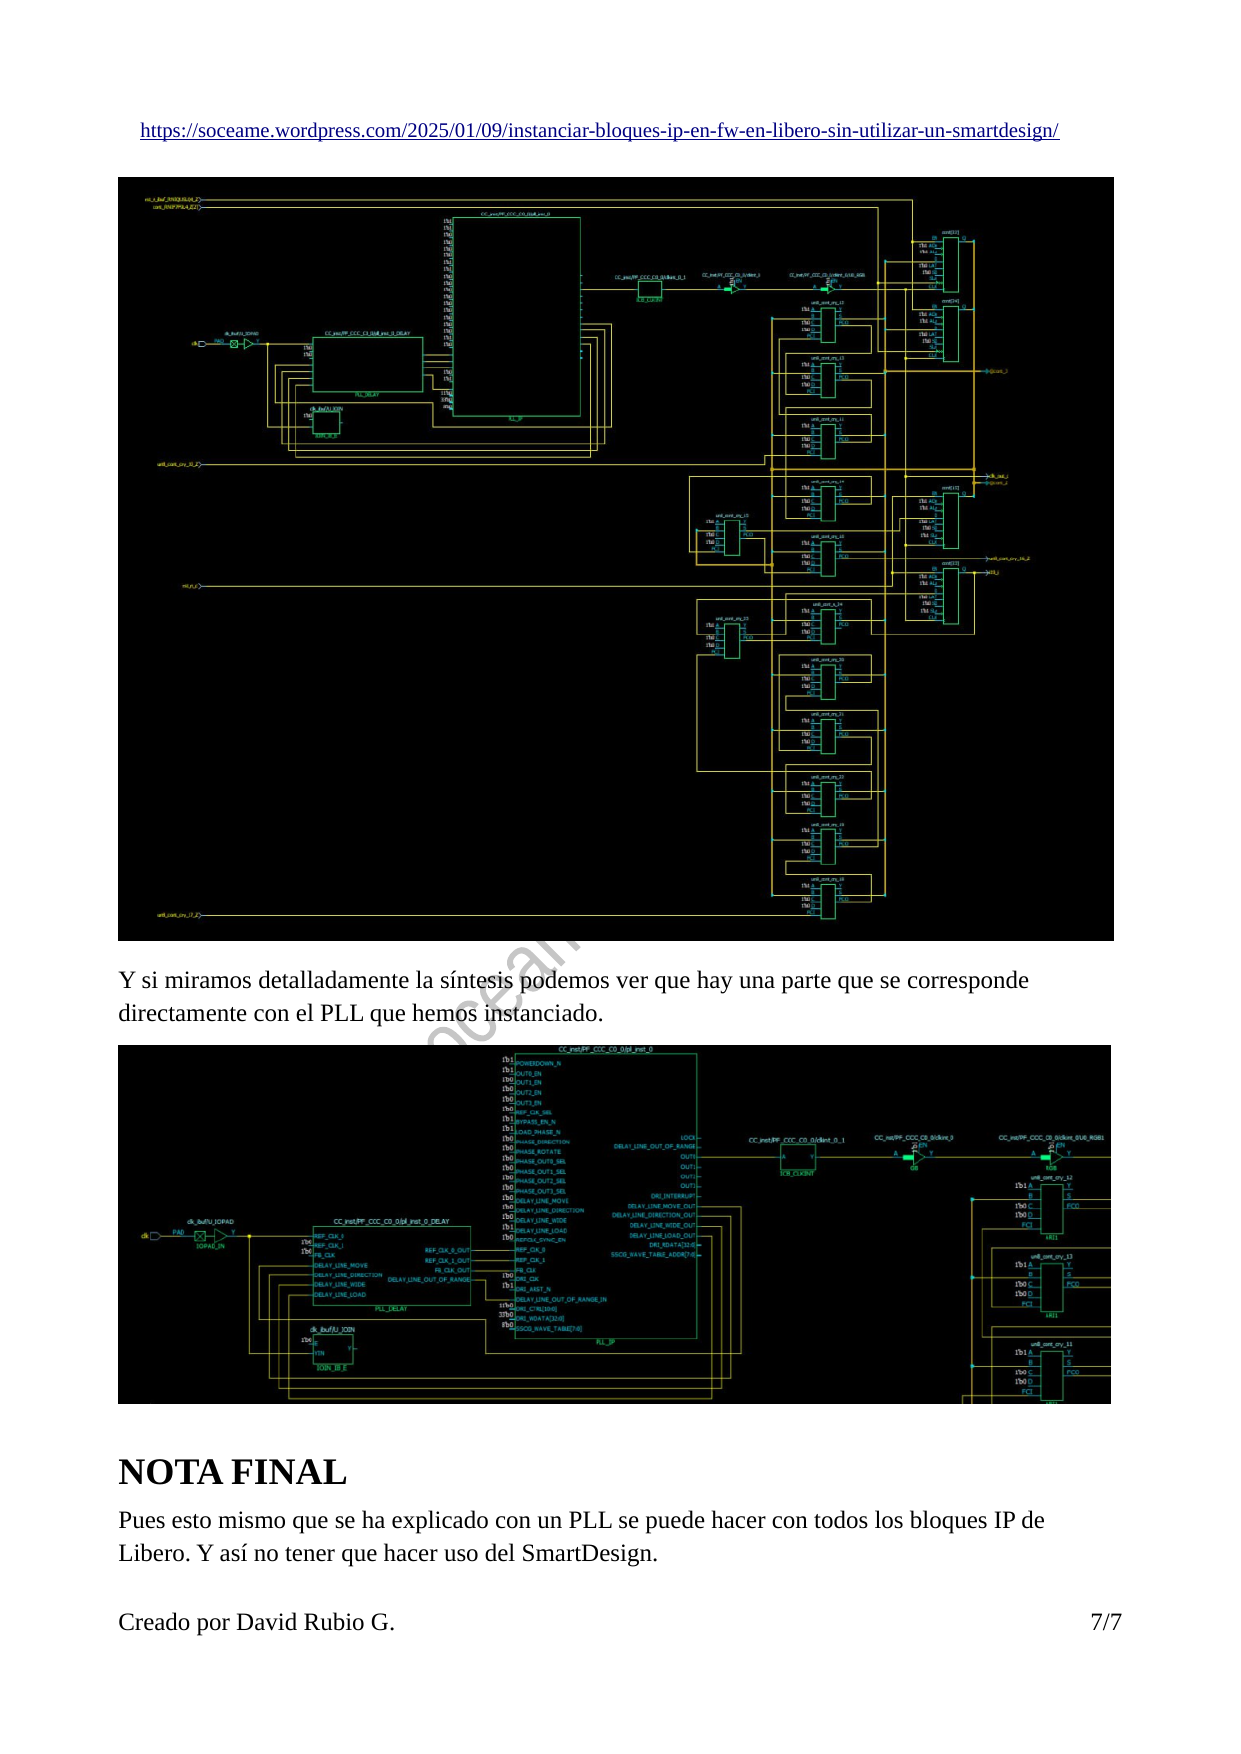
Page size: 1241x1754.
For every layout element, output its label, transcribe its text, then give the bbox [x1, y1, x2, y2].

subtitle NOTA FINAL [118, 1449, 1122, 1492]
picture [118, 1045, 1111, 1404]
text Y si miramos detalladamente la síntesis podemos ver que hay una parte que se corresponde directamente con el PLL que hemos instanciado. [494, 965, 1122, 1027]
text Pues esto mismo que se ha explicado con un PLL se puede hacer con todos los bloques IP de Libero. Y así no tener que hacer uso del SmartDesign. [118, 1505, 1122, 1567]
text Y si miramos detalladamente la síntesis podemos ver que hay una parte que se corresponde directamente con el PLL que hemos instanciado. [118, 965, 523, 1027]
picture [118, 177, 1114, 941]
